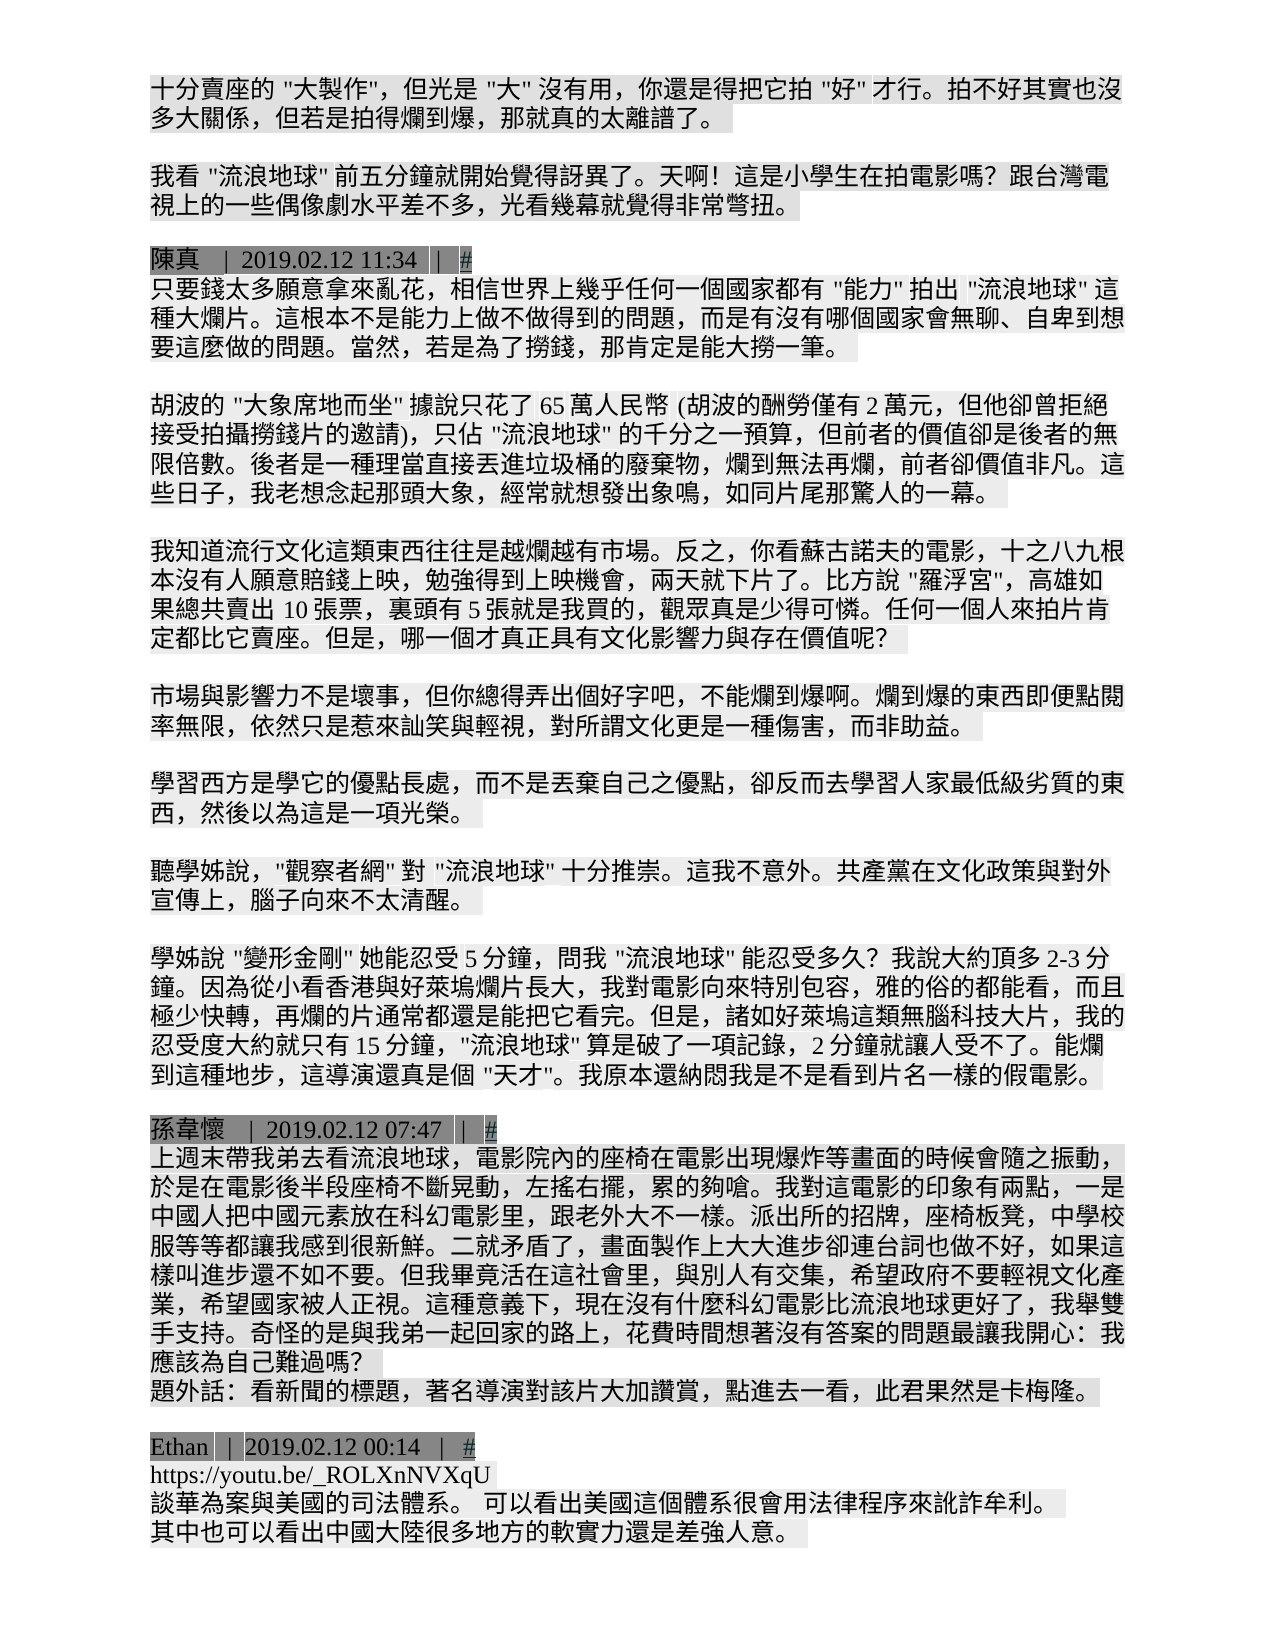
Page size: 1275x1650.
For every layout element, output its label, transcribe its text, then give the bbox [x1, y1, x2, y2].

text 只要錢太多願意拿來亂花，相信世界上幾乎任何一個國家都有 "能力" 拍出 "流浪地球" 這種大爛片。這根本不是能力上做不做得到的問題，而是有沒有哪個國家會無聊、自卑到想要這麼做的問題。當然，若是為了撈錢，那肯定是能大撈一筆。 胡波的 "大象席地而坐" 據說只花了65萬人民幣 (胡波的酬勞僅有2萬元，但他卻曾拒絕接受拍攝撈錢片的邀請)，只佔 "流浪地球" 的千分之一預算，但前者的價值卻是後者的無限倍數。後者是一種理當直接丟進垃圾桶的廢棄物，爛到無法再爛，前者卻價值非凡。這些日子，我老想念起那頭大象，經常就想發出象鳴，如同片尾那驚人的一幕。 我知道流行文化這類東西往往是越爛越有市場。反之，你看蘇古諾夫的電影，十之八九根本沒有人願意賠錢上映，勉強得到上映機會，兩天就下片了。比方說 "羅浮宮"，高雄如果總共賣出 10張票，裏頭有5張就是我買的，觀眾真是少得可憐。任何一個人來拍片肯定都比它賣座。但是，哪一個才真正具有文化影響力與存在價值呢？ 市場與影響力不是壞事，但你總得弄出個好字吧，不能爛到爆啊。爛到爆的東西即便點閱率無限，依然只是惹來訕笑與輕視，對所謂文化更是一種傷害，而非助益。 學習西方是學它的優點長處，而不是丟棄自己之優點，卻反而去學習人家最低級劣質的東西，然後以為這是一項光榮。 聽學姊說，"觀察者網" 對 "流浪地球" 十分推崇。這我不意外。共產黨在文化政策與對外宣傳上，腦子向來不太清醒。 學姊說 "變形金剛" 她能忍受5分鐘，問我 "流浪地球" 能忍受多久？我說大約頂多2-3分鐘。因為從小看香港與好萊塢爛片長大，我對電影向來特別包容，雅的俗的都能看，而且極少快轉，再爛的片通常都還是能把它看完。但是，諸如好萊塢這類無腦科技大片，我的忍受度大約就只有15分鐘，"流浪地球" 算是破了一項記錄，2分鐘就讓人受不了。能爛到這種地步，這導演還真是個 "天才"。我原本還納悶我是不是看到片名一樣的假電影。 [150, 275, 1125, 1090]
text 上週末帶我弟去看流浪地球，電影院內的座椅在電影出現爆炸等畫面的時候會隨之振動，於是在電影後半段座椅不斷晃動，左搖右擺，累的夠嗆。我對這電影的印象有兩點，一是中國人把中國元素放在科幻電影里，跟老外大不一樣。派出所的招牌，座椅板凳，中學校服等等都讓我感到很新鮮。二就矛盾了，畫面製作上大大進步卻連台詞也做不好，如果這樣叫進步還不如不要。但我畢竟活在這社會里，與別人有交集，希望政府不要輕視文化產業，希望國家被人正視。這種意義下，現在沒有什麼科幻電影比流浪地球更好了，我舉雙手支持。奇怪的是與我弟一起回家的路上，花費時間想著沒有答案的問題最讓我開心：我應該為自己難過嗎？ 題外話：看新聞的標題，著名導演對該片大加讚賞，點進去一看，此君果然是卡梅隆。 [150, 1144, 1125, 1407]
text 十分賣座的 "大製作"，但光是 "大" 沒有用，你還是得把它拍 "好" 才行。拍不好其實也沒多大關係，但若是拍得爛到爆，那就真的太離譜了。 我看 "流浪地球" 前五分鐘就開始覺得訝異了。天啊！這是小學生在拍電影嗎？跟台灣電視上的一些偶像劇水平差不多，光看幾幕就覺得非常彆扭。 [150, 75, 1125, 221]
text 孫韋懷 | 2019.02.12 07:47 | # [150, 1115, 1125, 1144]
text Ethan | 2019.02.12 00:14 | # [150, 1432, 1125, 1461]
text 陳真 | 2019.02.12 11:34 | # [150, 246, 1125, 275]
text https://youtu.be/_ROLXnNVXqU 談華為案與美國的司法體系。 可以看出美國這個體系很會用法律程序來訛詐牟利。 其中也可以看出中國大陸很多地方的軟實力還是差強人意。 [150, 1461, 1125, 1548]
